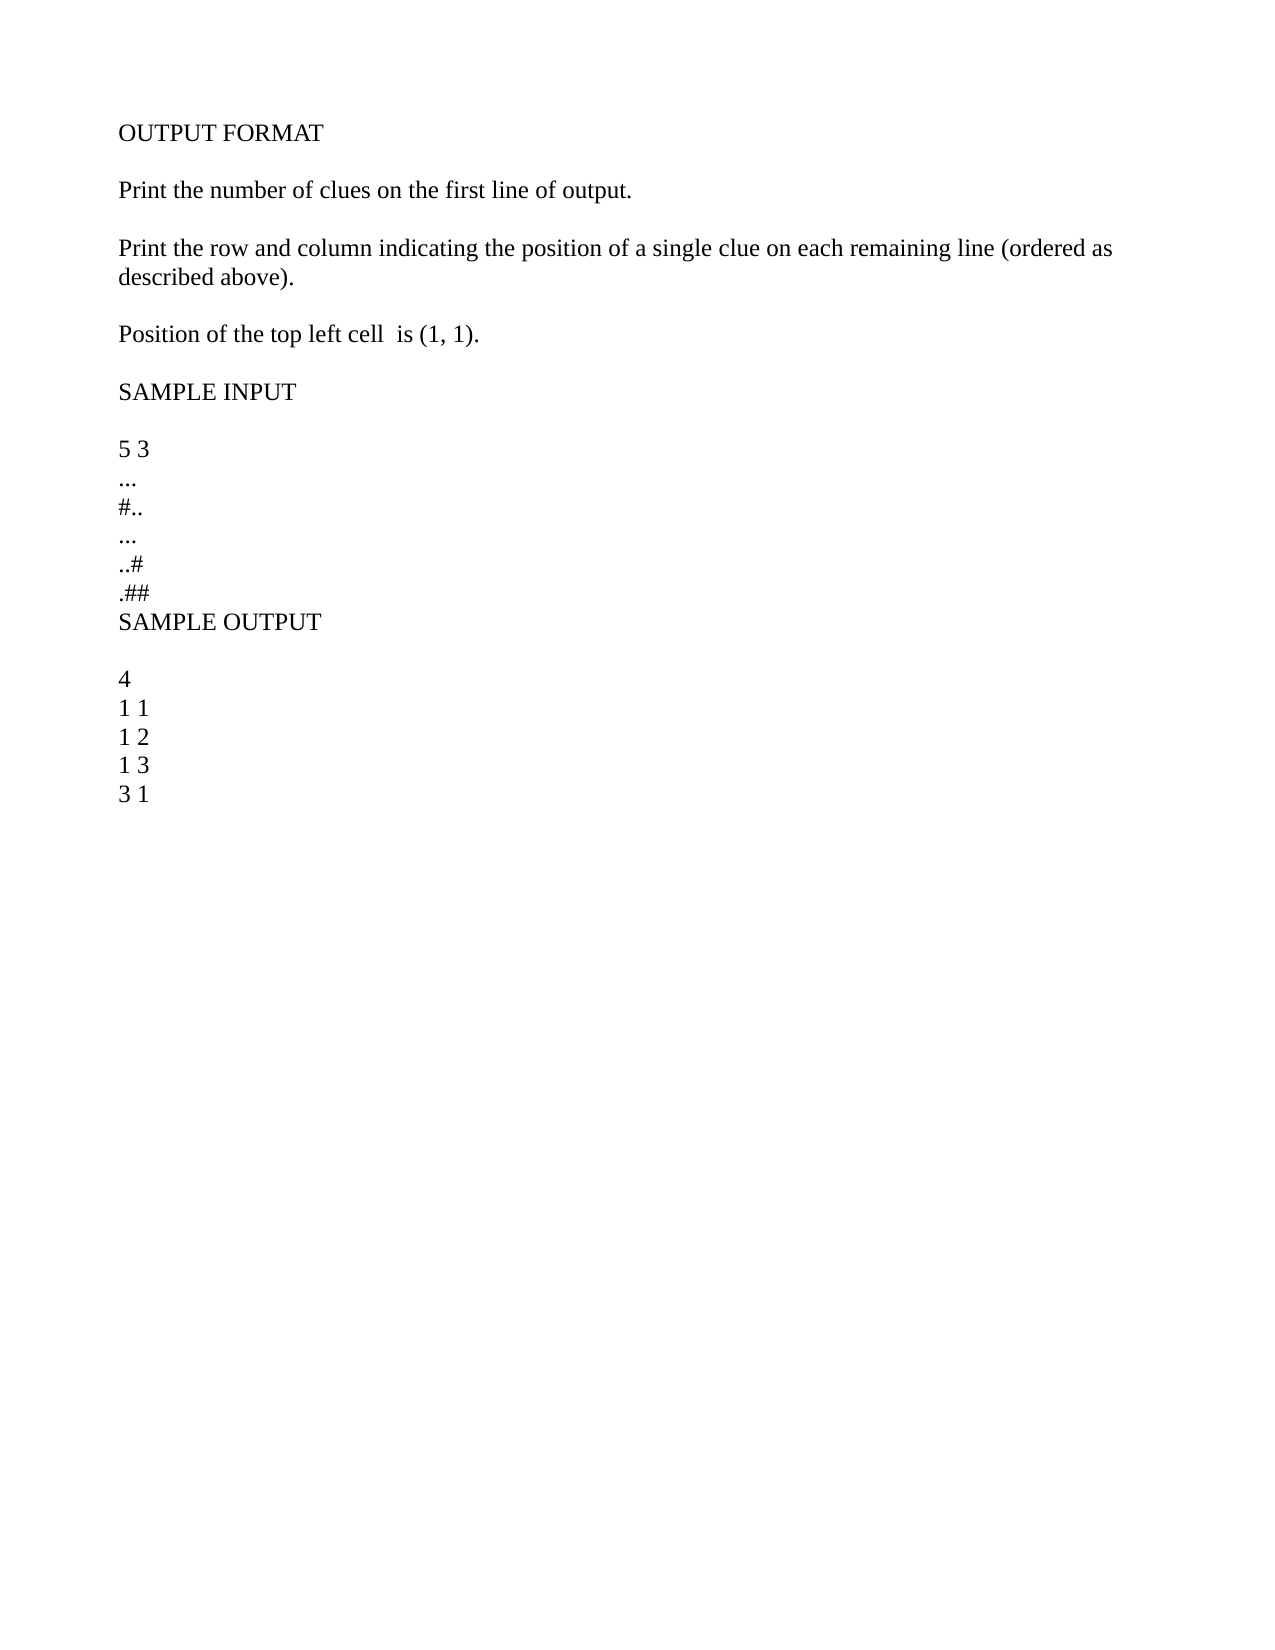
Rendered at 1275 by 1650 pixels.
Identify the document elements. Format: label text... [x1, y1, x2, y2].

text Print the row and column indicating the position of a single clue on each remaining line (ordered as described above). [118, 233, 1157, 291]
text .## [118, 578, 1157, 607]
text 3 1 [118, 779, 1157, 808]
text 4 [118, 664, 1157, 693]
text SAMPLE INPUT [118, 377, 1157, 406]
text ... [118, 463, 1157, 492]
text 1 3 [118, 751, 1157, 779]
text #.. [118, 492, 1157, 521]
text OUTPUT FORMAT [118, 118, 1157, 147]
text 1 2 [118, 722, 1157, 751]
text ..# [118, 549, 1157, 578]
text 1 1 [118, 693, 1157, 722]
text Print the number of clues on the first line of output. [118, 176, 1157, 204]
text Position of the top left cell is (1, 1). [118, 319, 1157, 348]
text 5 3 [118, 434, 1157, 463]
text SAMPLE OUTPUT [118, 607, 1157, 636]
text ... [118, 521, 1157, 549]
